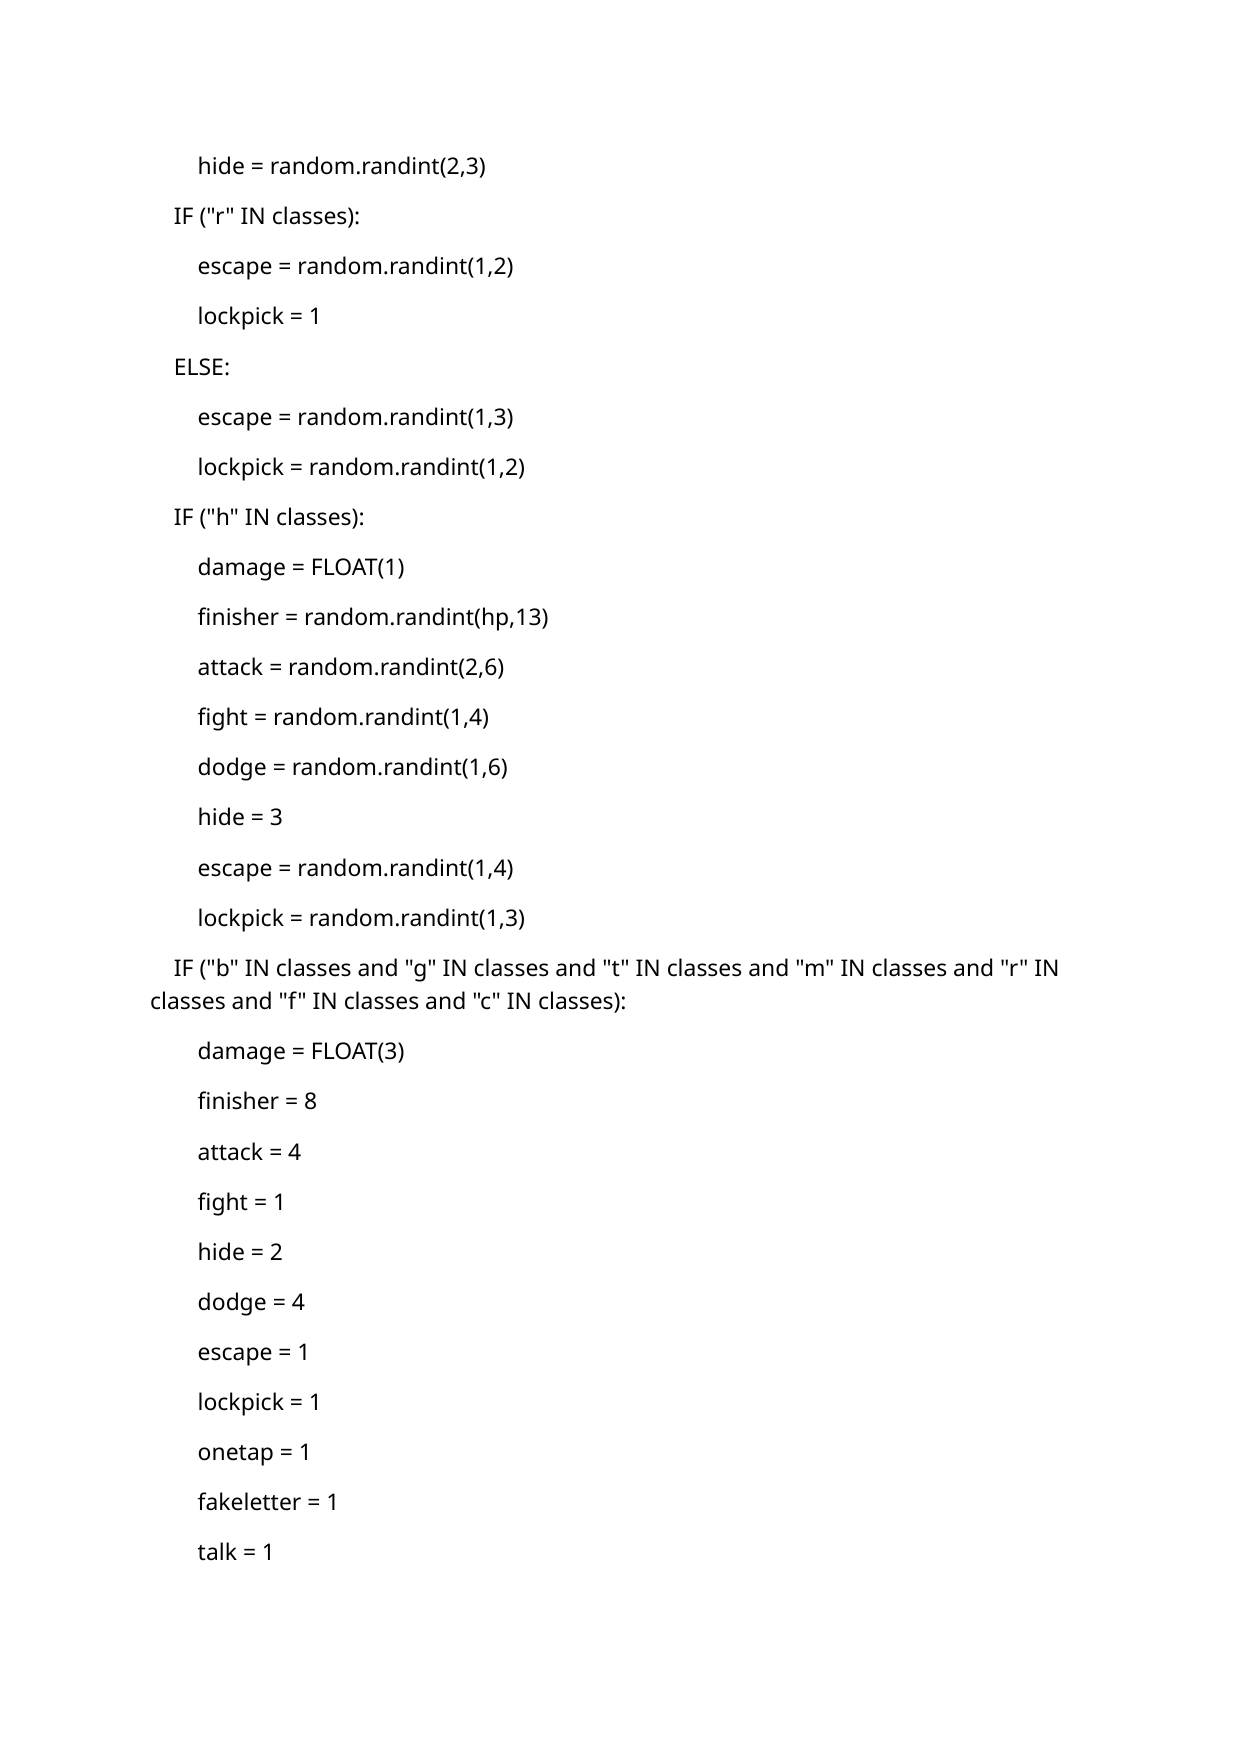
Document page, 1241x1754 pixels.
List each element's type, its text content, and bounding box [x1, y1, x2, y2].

text hide = 3 [150, 801, 1090, 833]
text lockpick = random.randint(1,3) [150, 902, 1090, 933]
text ELSE: [150, 350, 1090, 382]
text escape = random.randint(1,3) [150, 401, 1090, 432]
text escape = random.randint(1,4) [150, 851, 1090, 883]
text fakeletter = 1 [150, 1486, 1090, 1517]
text hide = random.randint(2,3) [150, 150, 1090, 181]
text fight = random.randint(1,4) [150, 701, 1090, 732]
text escape = 1 [150, 1336, 1090, 1367]
text fight = 1 [150, 1186, 1090, 1217]
text IF ("r" IN classes): [150, 200, 1090, 231]
text damage = FLOAT(1) [150, 551, 1090, 582]
text finisher = random.randint(hp,13) [150, 601, 1090, 632]
text lockpick = random.randint(1,2) [150, 451, 1090, 482]
text attack = 4 [150, 1135, 1090, 1167]
text dodge = 4 [150, 1286, 1090, 1317]
text escape = random.randint(1,2) [150, 250, 1090, 281]
text IF ("b" IN classes and "g" IN classes and "t" IN classes and "m" IN classes and "r" IN classes and "f" IN classes and "c" IN classes): [150, 952, 1090, 1016]
text onetap = 1 [150, 1436, 1090, 1467]
text dodge = random.randint(1,6) [150, 751, 1090, 782]
text damage = FLOAT(3) [150, 1035, 1090, 1066]
text lockpick = 1 [150, 1386, 1090, 1417]
text lockpick = 1 [150, 300, 1090, 332]
text attack = random.randint(2,6) [150, 651, 1090, 682]
text talk = 1 [150, 1536, 1090, 1567]
text IF ("h" IN classes): [150, 501, 1090, 532]
text hide = 2 [150, 1236, 1090, 1267]
text finisher = 8 [150, 1085, 1090, 1117]
